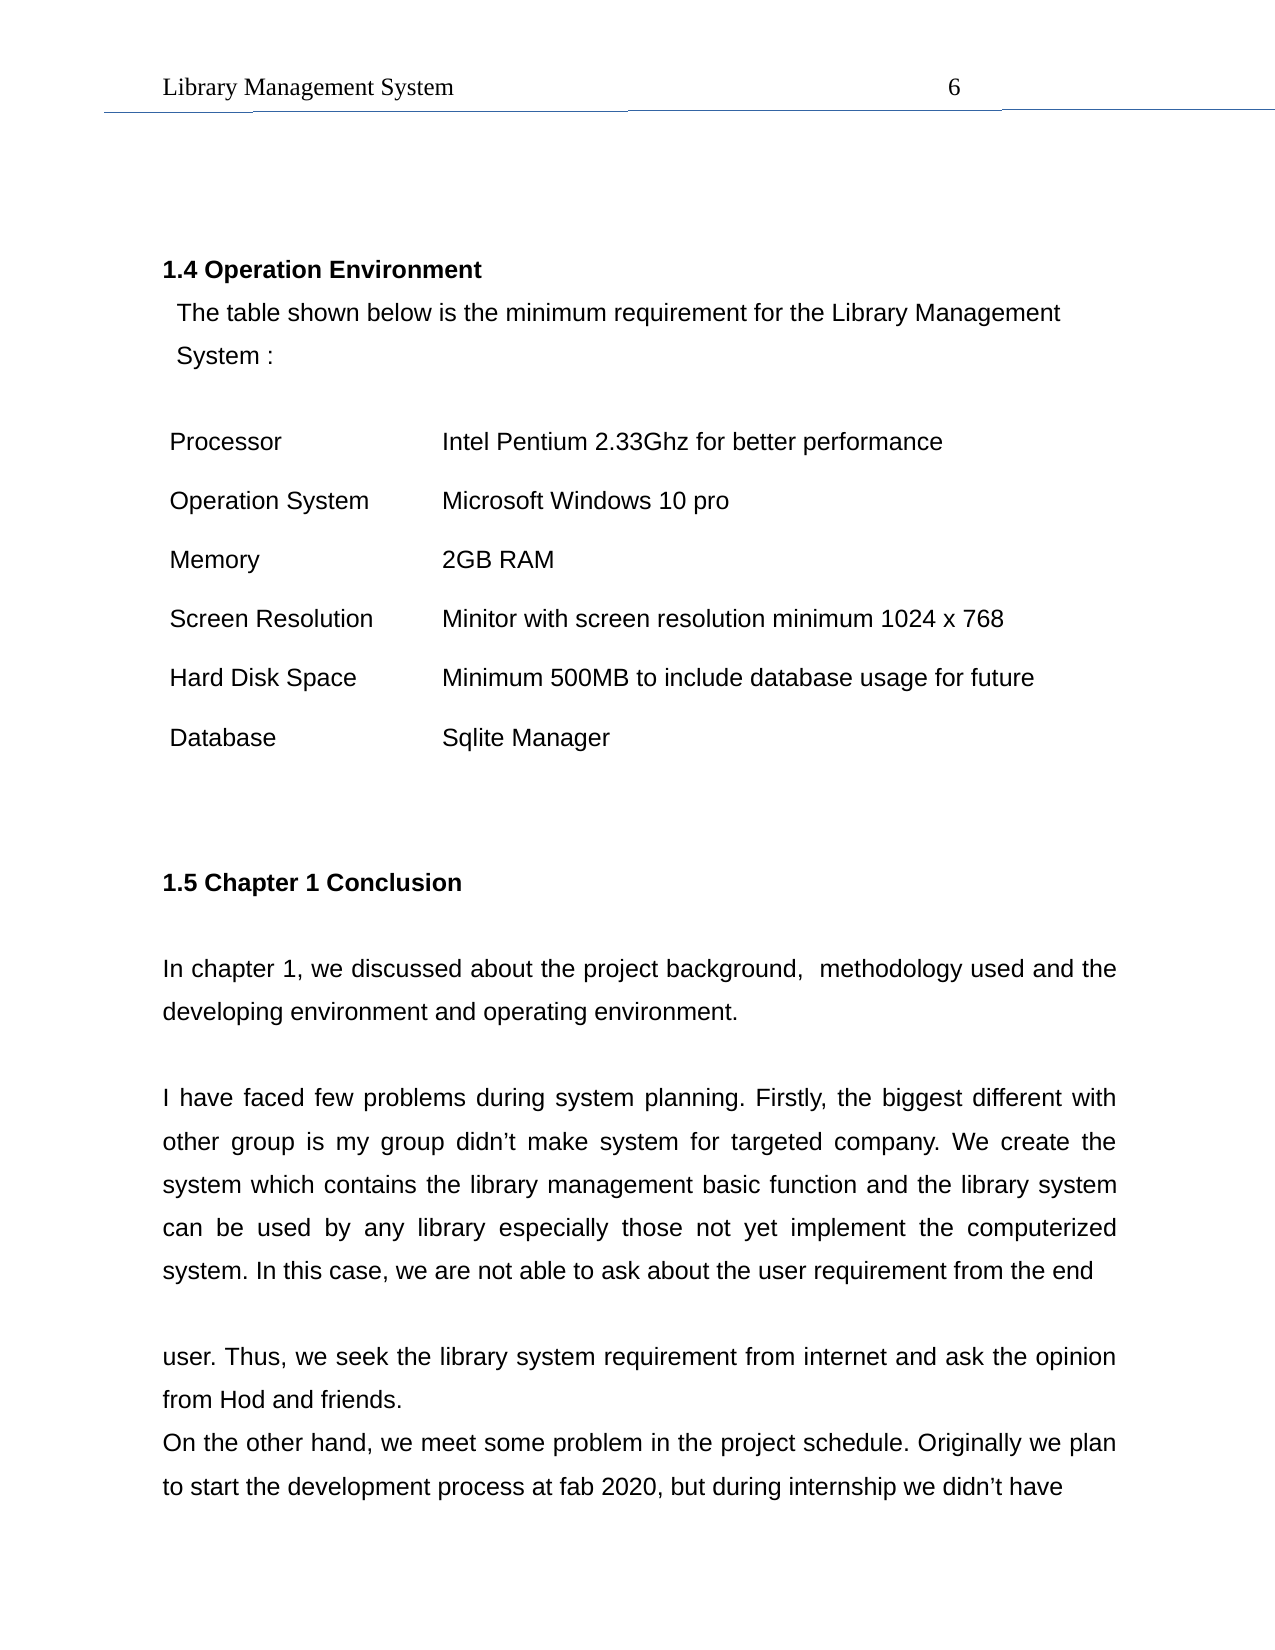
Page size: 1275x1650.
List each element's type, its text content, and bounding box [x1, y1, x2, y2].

text 1.5 Chapter 1 Conclusion [162, 868, 1119, 897]
table_cell Microsoft Windows 10 pro [428, 486, 1119, 545]
text I have faced few problems during system planning. Firstly, the biggest different with other group is my group didn’t make system for targeted company. We create the system which contains the library management basic function and the library system can be used by any library especially those not yet implement the computerized system. In this case, we are not able to ask about the user requirement from the end [162, 1083, 1119, 1285]
text user. Thus, we seek the library system requirement from internet and ask the opinion from Hod and friends. [162, 1342, 1119, 1414]
table_cell Minimum 500MB to include database usage for future [428, 664, 1119, 722]
text System : [162, 341, 1119, 370]
table_cell Database [163, 723, 428, 782]
table_cell Minitor with screen resolution minimum 1024 x 768 [428, 604, 1119, 663]
text The table shown below is the minimum requirement for the Library Management [162, 298, 1119, 327]
table_cell Hard Disk Space [163, 664, 428, 722]
text On the other hand, we meet some problem in the project schedule. Originally we plan to start the development process at fab 2020, but during internship we didn’t have [162, 1428, 1119, 1500]
table_cell 2GB RAM [428, 545, 1119, 604]
table_cell Sqlite Manager [428, 723, 1119, 782]
table_header Processor [163, 427, 428, 486]
text 1.4 Operation Environment [162, 255, 1119, 283]
table_header Intel Pentium 2.33Ghz for better performance [428, 427, 1119, 486]
text In chapter 1, we discussed about the project background, methodology used and the developing environment and operating environment. [162, 954, 1119, 1026]
table_cell Operation System [163, 486, 428, 545]
table_cell Screen Resolution [163, 604, 428, 663]
table_cell Memory [163, 545, 428, 604]
